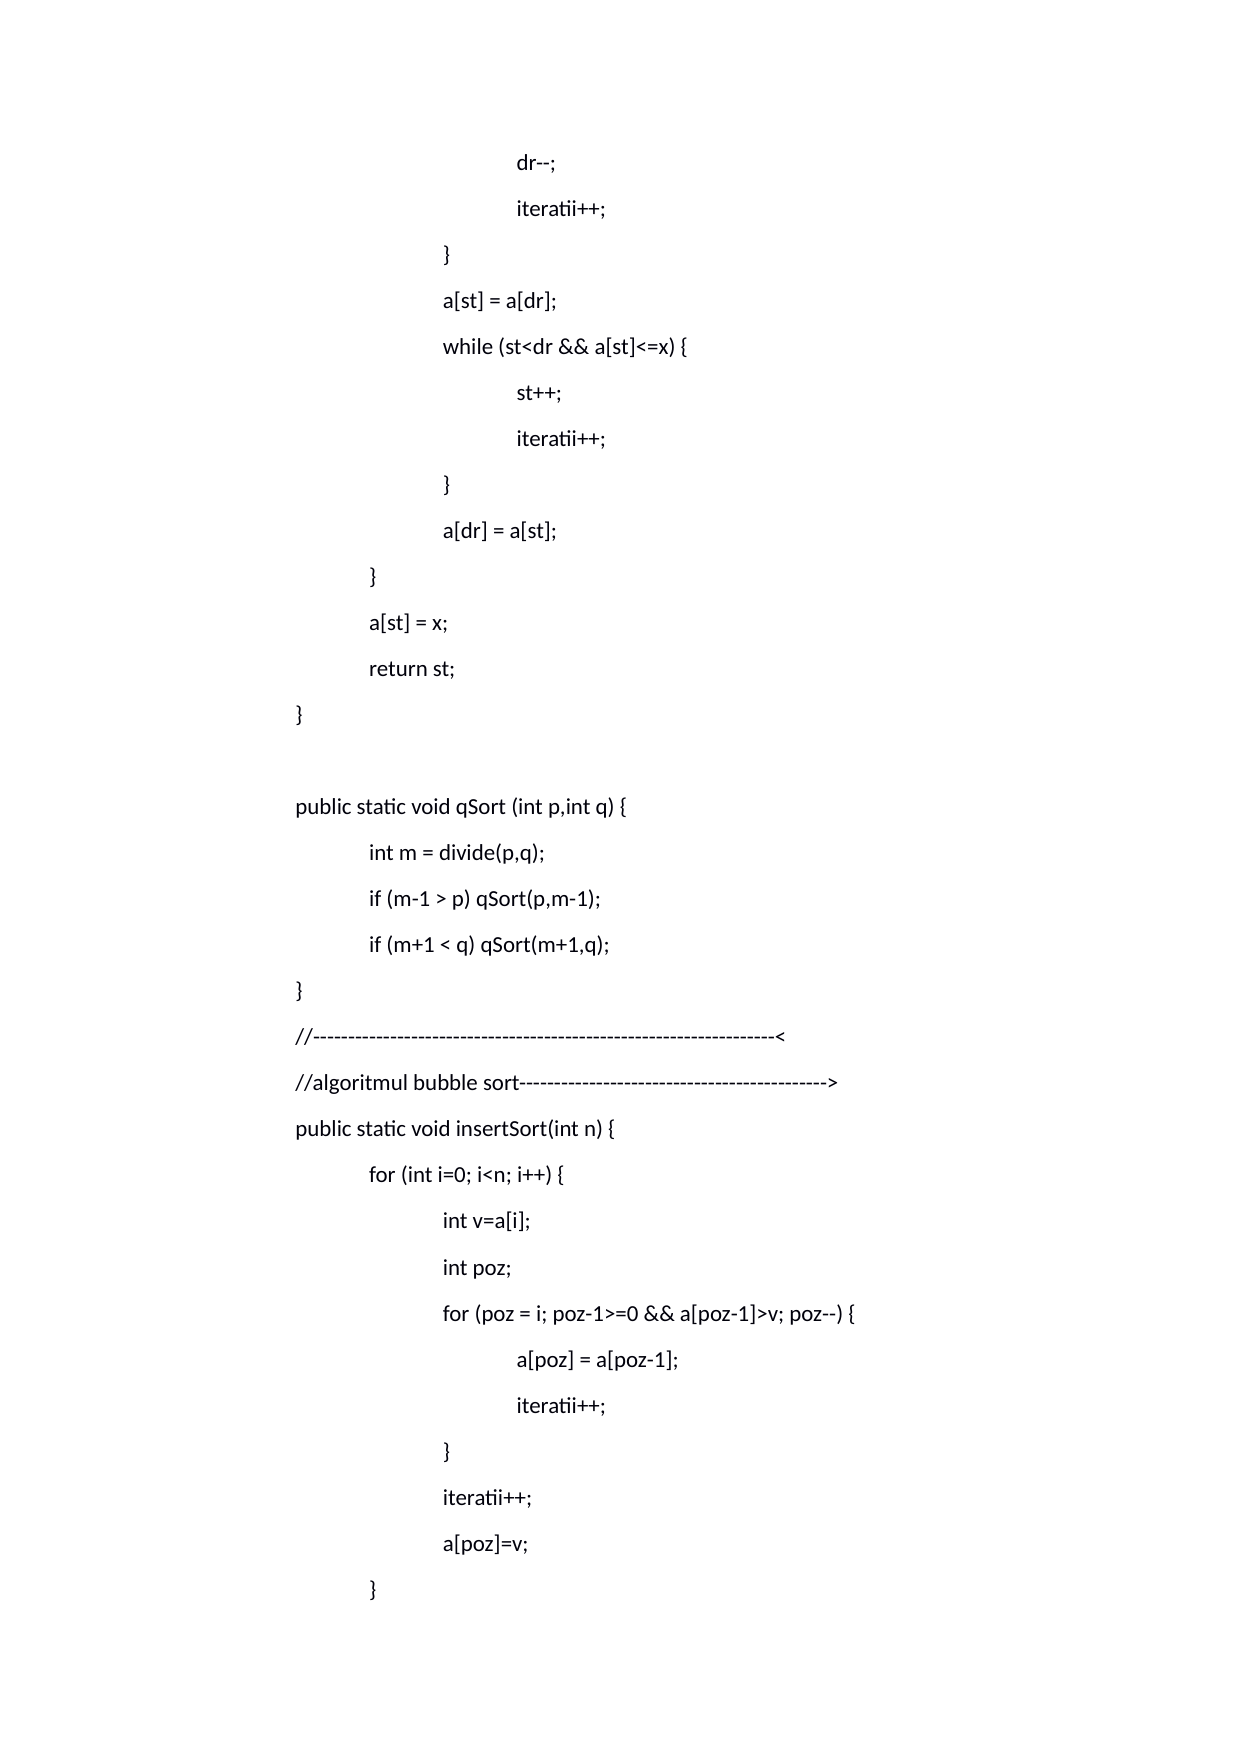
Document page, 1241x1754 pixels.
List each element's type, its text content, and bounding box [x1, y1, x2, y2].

text } [148, 240, 1093, 268]
text dr--; [148, 148, 1093, 176]
text int v=a[i]; [148, 1207, 1093, 1234]
text if (m-1 > p) qSort(p,m-1); [148, 884, 1093, 912]
text while (st<dr && a[st]<=x) { [148, 332, 1093, 360]
text return st; [148, 654, 1093, 682]
text //------------------------------------------------------------------< [148, 1022, 1093, 1050]
text a[st] = x; [148, 608, 1093, 636]
text for (int i=0; i<n; i++) { [148, 1161, 1093, 1188]
text } [148, 1437, 1093, 1465]
text if (m+1 < q) qSort(m+1,q); [148, 930, 1093, 958]
text public static void insertSort(int n) { [148, 1114, 1093, 1142]
text a[st] = a[dr]; [148, 286, 1093, 314]
text int m = divide(p,q); [148, 838, 1093, 866]
text public static void qSort (int p,int q) { [148, 792, 1093, 820]
text iteratii++; [148, 424, 1093, 452]
text } [148, 562, 1093, 590]
text st++; [148, 378, 1093, 406]
text } [148, 1575, 1093, 1603]
text iteratii++; [148, 194, 1093, 222]
text iteratii++; [148, 1391, 1093, 1419]
text a[dr] = a[st]; [148, 516, 1093, 544]
text } [148, 976, 1093, 1004]
text } [148, 700, 1093, 728]
text //algoritmul bubble sort--------------------------------------------> [148, 1068, 1093, 1096]
text a[poz] = a[poz-1]; [148, 1345, 1093, 1373]
text int poz; [148, 1253, 1093, 1281]
text a[poz]=v; [148, 1529, 1093, 1557]
text iteratii++; [148, 1483, 1093, 1511]
text for (poz = i; poz-1>=0 && a[poz-1]>v; poz--) { [148, 1299, 1093, 1327]
text } [148, 470, 1093, 498]
